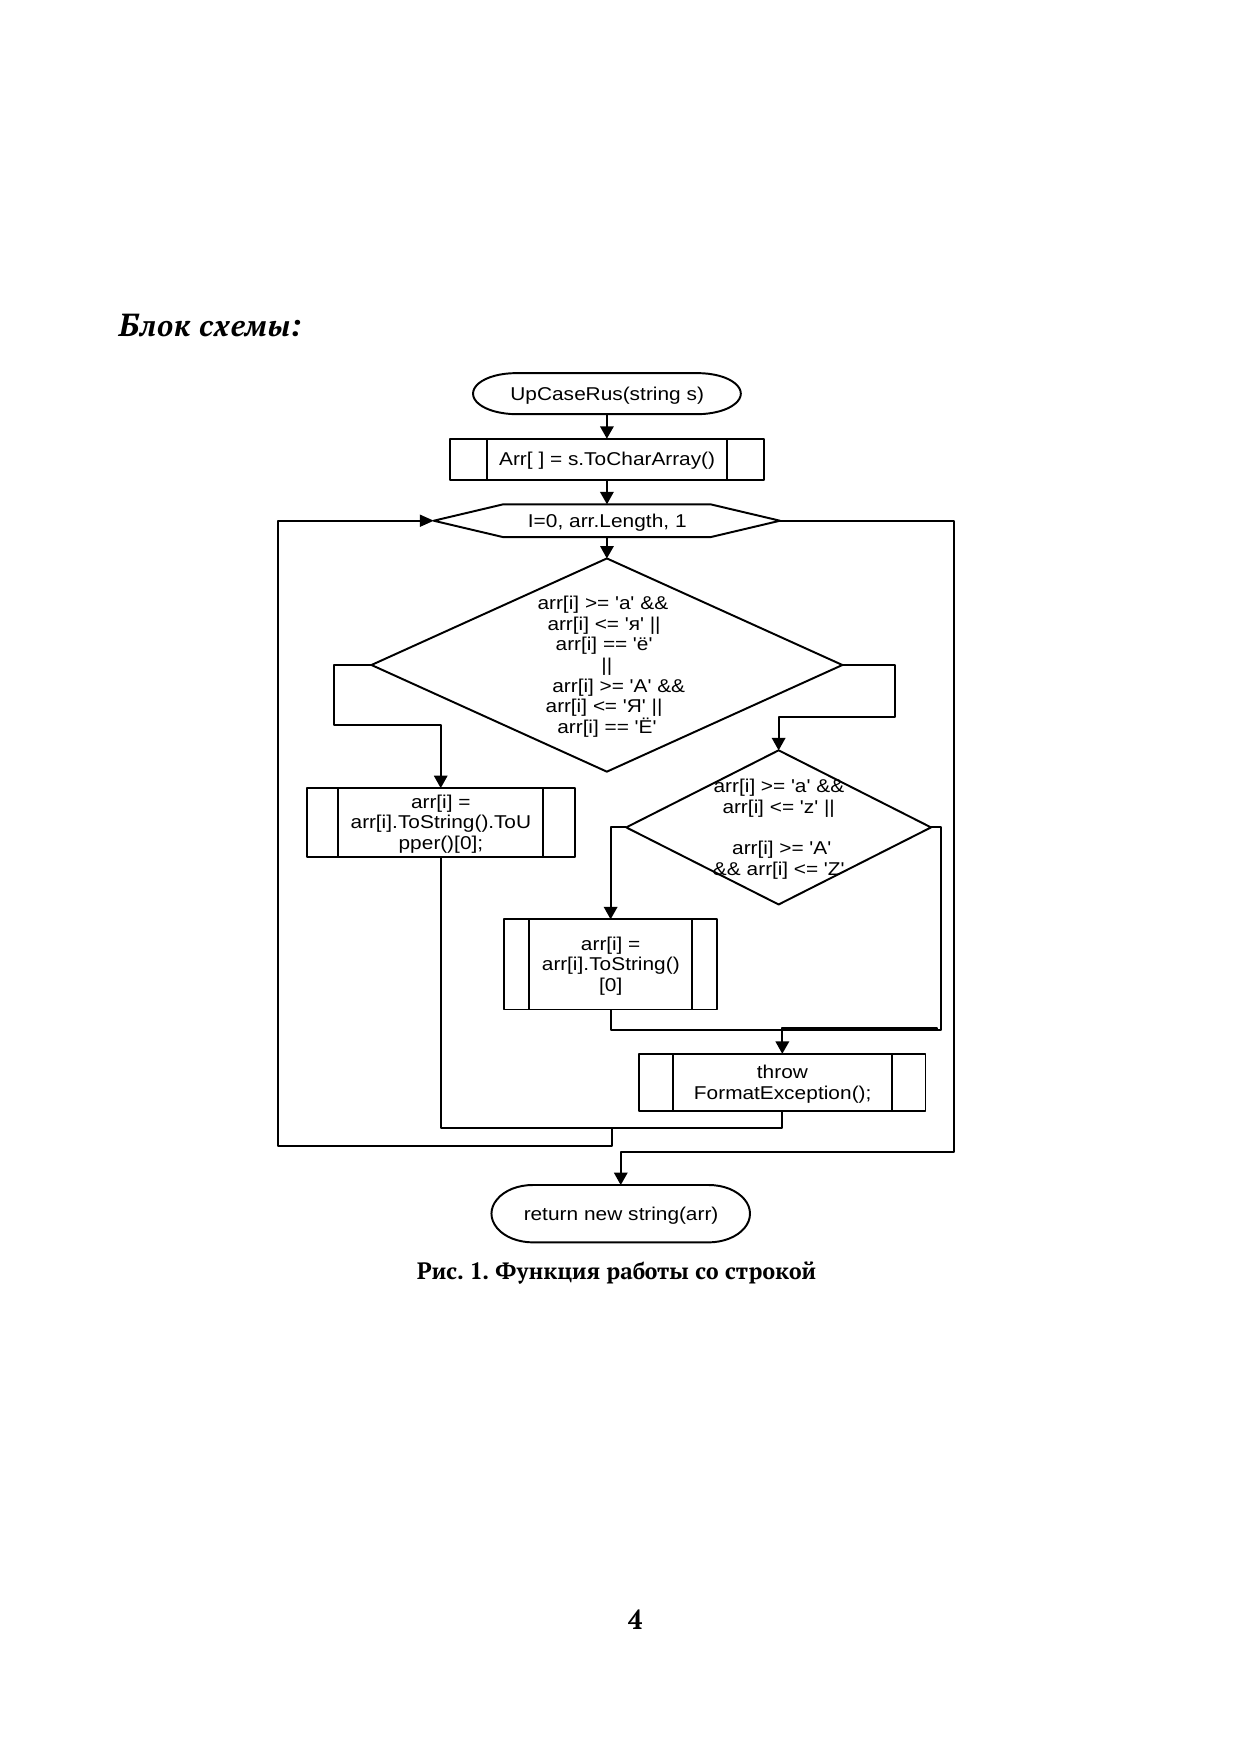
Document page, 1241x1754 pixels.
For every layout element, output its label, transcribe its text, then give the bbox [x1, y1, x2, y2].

text Рис. 1. Функция работы со строкой [277, 372, 956, 1285]
subtitle Блок схемы: [118, 305, 1152, 343]
subtitle [277, 359, 956, 372]
